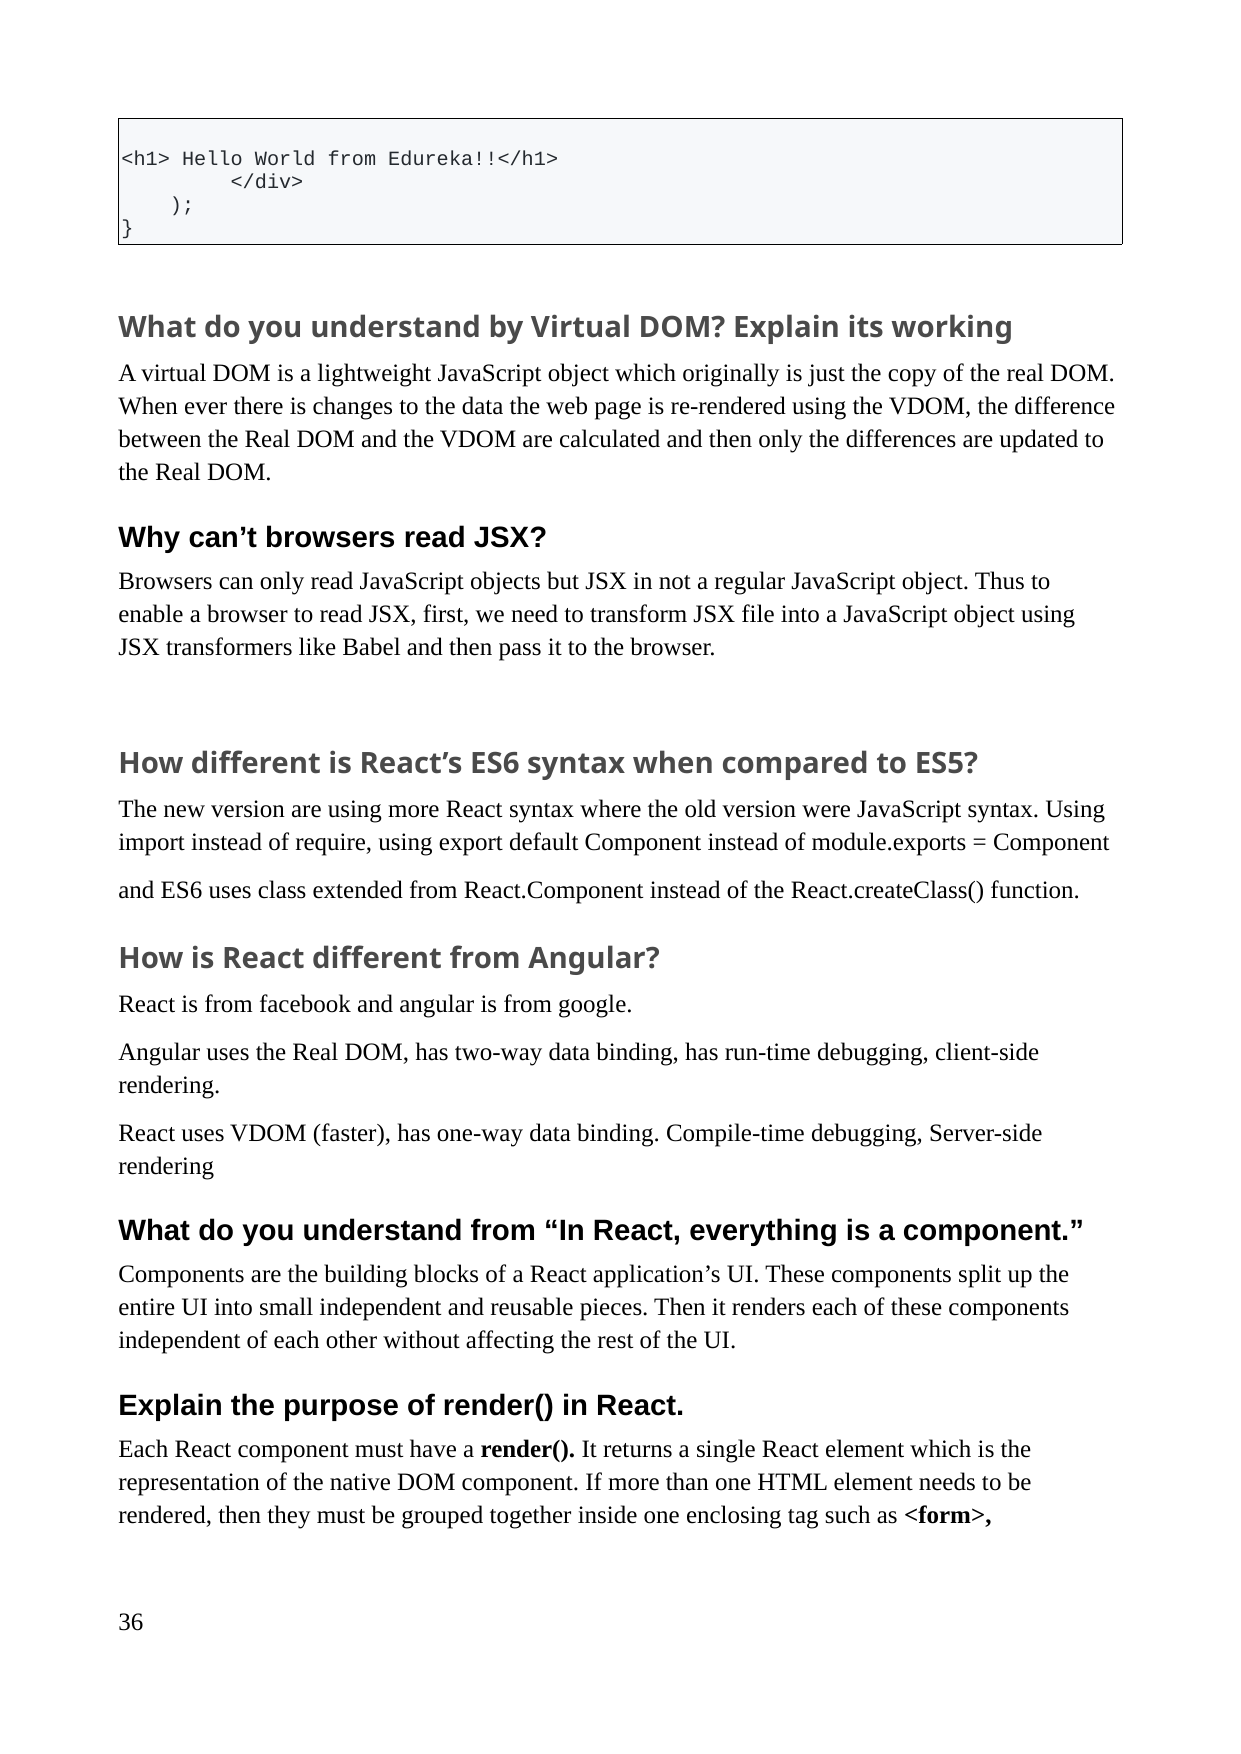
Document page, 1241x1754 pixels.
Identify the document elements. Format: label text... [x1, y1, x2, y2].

text Browsers can only read JavaScript objects but JSX in not a regular JavaScript object. Thus to enable a browser to read JSX, first, we need to transform JSX file into a JavaScript object using JSX transformers like Babel and then pass it to the browser. [118, 566, 1122, 661]
subtitle How is React different from Angular? [118, 937, 1122, 977]
text React is from facebook and angular is from google. [118, 989, 1122, 1018]
text The new version are using more React syntax where the old version were JavaScript syntax. Using import instead of require, using export default Component instead of module.exports = Component [118, 794, 1122, 856]
text <h1> Hello World from Edureka!!</h1> [119, 146, 1122, 169]
text Components are the building blocks of a React application’s UI. These components split up the entire UI into small independent and reusable pieces. Then it renders each of these components independent of each other without affecting the rest of the UI. [118, 1259, 1122, 1354]
text and ES6 uses class extended from React.Component instead of the React.createClass() function. [118, 875, 1122, 903]
text Each React component must have a render(). It returns a single React element which is the representation of the native DOM component. If more than one HTML element needs to be rendered, then they must be grouped together inside one enclosing tag such as <form>, [118, 1434, 1122, 1528]
text </div> [119, 169, 1122, 192]
subtitle How different is React’s ES6 syntax when compared to ES5? [118, 742, 1122, 782]
text A virtual DOM is a lightweight JavaScript object which originally is just the copy of the real DOM. When ever there is changes to the data the web page is re-rendered using the VDOM, the difference between the Real DOM and the VDOM are calculated and then only the differences are updated to the Real DOM. [118, 358, 1122, 486]
text React uses VDOM (faster), has one-way data binding. Compile-time debugging, Server-side rendering [118, 1118, 1122, 1179]
subtitle What do you understand from “In React, everything is a component.” [118, 1213, 1122, 1247]
text Angular uses the Real DOM, has two-way data binding, has run-time debugging, client-side rendering. [118, 1037, 1122, 1099]
subtitle Why can’t browsers read JSX? [118, 519, 1122, 553]
subtitle Explain the purpose of render() in React. [118, 1387, 1122, 1421]
text } [119, 214, 1122, 244]
subtitle What do you understand by Virtual DOM? Explain its working [118, 306, 1122, 346]
text ); [119, 192, 1122, 214]
